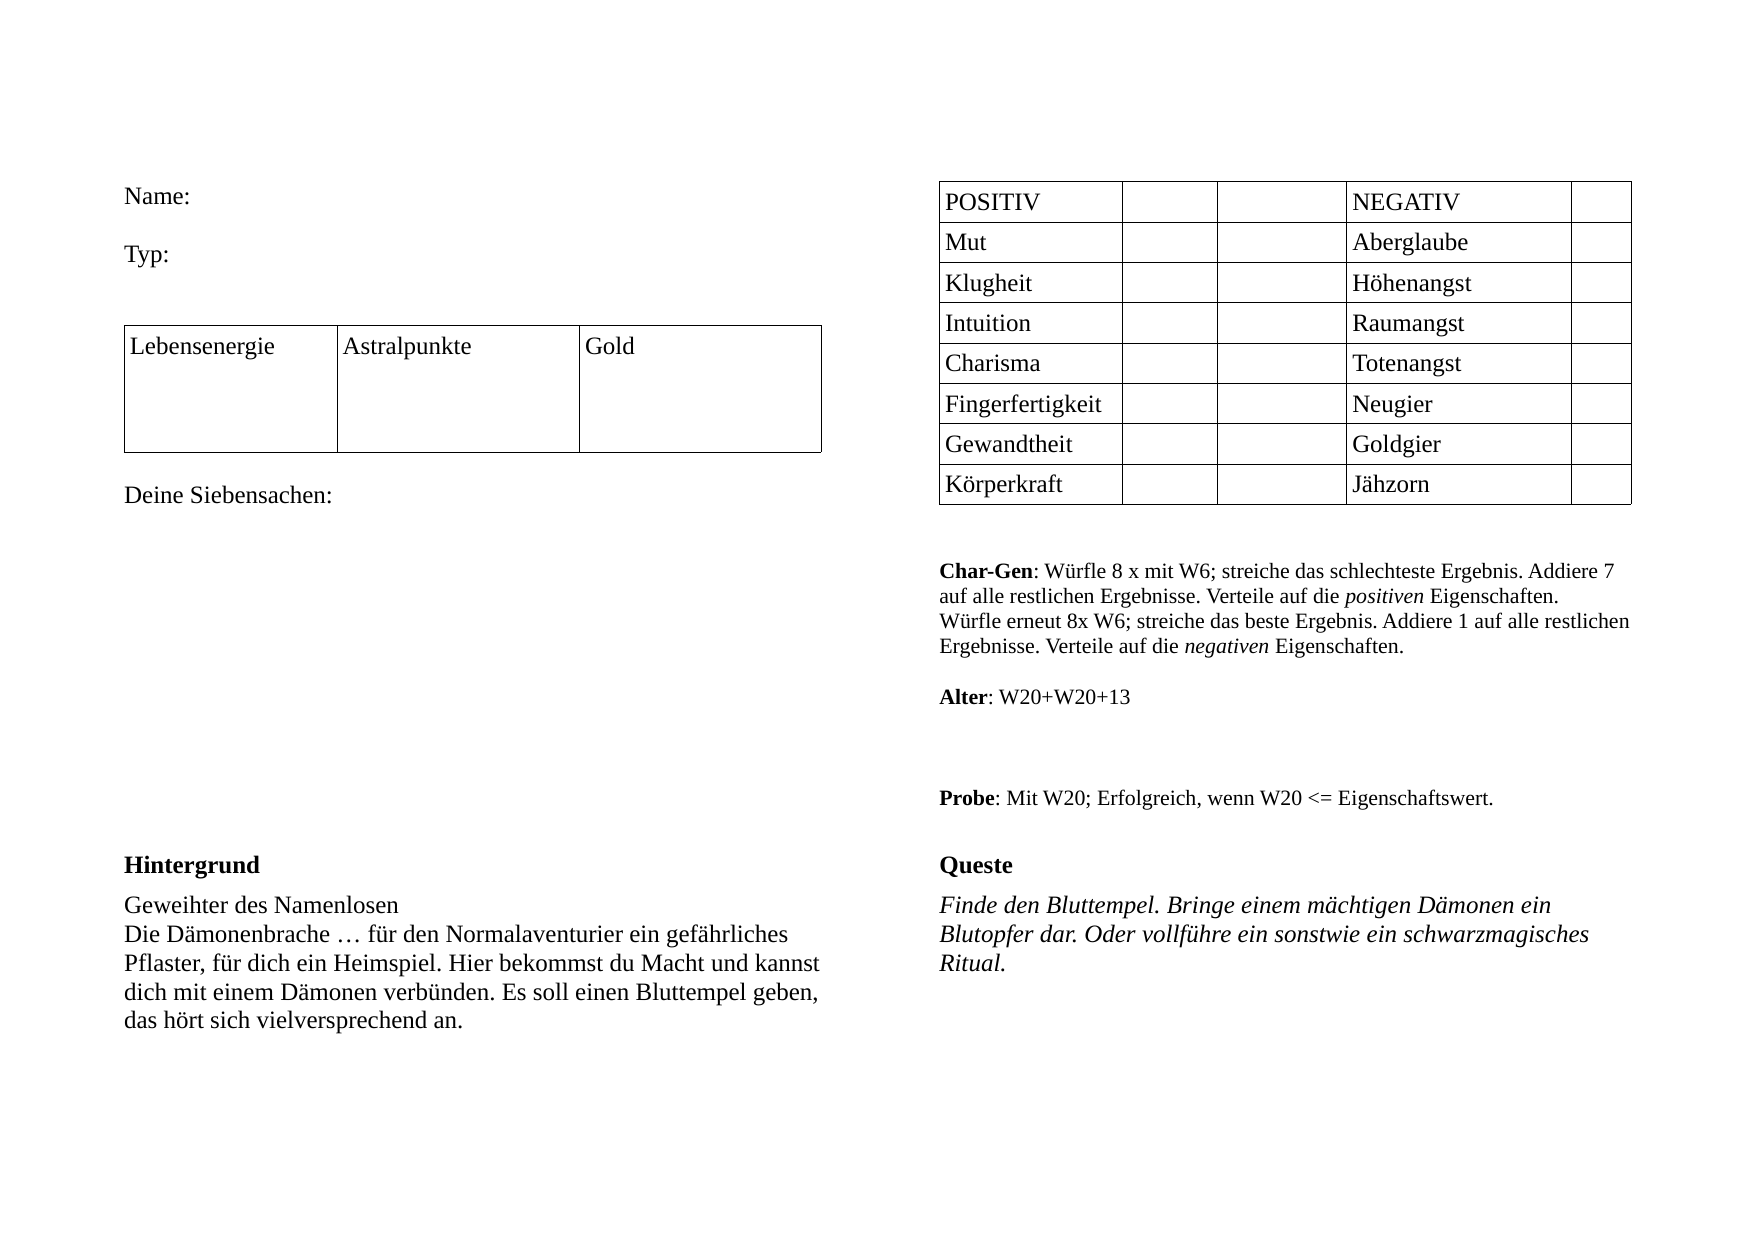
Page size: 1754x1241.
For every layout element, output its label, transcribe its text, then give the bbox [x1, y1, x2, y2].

table_cell Geweihter des Namenlosen Die Dämonenbrache … für den Normalaventurier ein gefährliches Pflaster, für dich ein Heimspiel. Hier bekommst du Macht und kannst dich mit einem Dämonen verbünden. Es soll einen Bluttempel geben, das hört sich vielversprechend an. [118, 885, 827, 1040]
table_cell Raumangst [1347, 303, 1571, 343]
table_header [827, 176, 933, 844]
table_header [1123, 182, 1217, 222]
table_cell [1123, 424, 1217, 463]
table_cell Gewandtheit [940, 424, 1122, 463]
table_cell Körperkraft [940, 465, 1122, 504]
table_header [1572, 182, 1631, 222]
table_header Astralpunkte [338, 326, 579, 452]
table_cell Hintergrund [118, 845, 827, 885]
table_cell [1572, 384, 1631, 423]
table_cell [1572, 424, 1631, 463]
table_cell [827, 845, 933, 885]
table_cell Klugheit [940, 263, 1122, 302]
table_cell Intuition [940, 303, 1122, 343]
table_cell [1218, 424, 1346, 463]
table_cell [1218, 384, 1346, 423]
table_header Lebensenergie [125, 326, 337, 452]
table_header NEGATIV [1347, 182, 1571, 222]
table_cell [1123, 344, 1217, 383]
table_cell [1572, 344, 1631, 383]
table_header POSITIV [940, 182, 1122, 222]
table_cell [1123, 263, 1217, 302]
table_cell Mut [940, 223, 1122, 262]
table_cell [1572, 223, 1631, 262]
table_cell [1218, 344, 1346, 383]
table_cell [1123, 223, 1217, 262]
table_cell Finde den Bluttempel. Bringe einem mächtigen Dämonen ein Blutopfer dar. Oder vollführe ein sonstwie ein schwarzmagisches Ritual. [933, 885, 1636, 1040]
table_cell Neugier [1347, 384, 1571, 423]
table_cell [827, 885, 933, 1040]
table_header [1218, 182, 1346, 222]
table_cell Totenangst [1347, 344, 1571, 383]
table_cell [1123, 384, 1217, 423]
table_cell [1123, 465, 1217, 504]
table_cell [1218, 263, 1346, 302]
table_cell Aberglaube [1347, 223, 1571, 262]
table_header Char-Gen: Würfle 8 x mit W6; streiche das schlechteste Ergebnis. Addiere 7 auf alle restlichen Ergebnisse. Verteile auf die positiven Eigenschaften. Würfle erneut 8x W6; streiche das beste Ergebnis. Addiere 1 auf alle restlichen Ergebnisse. Verteile auf die negativen Eigenschaften. Alter: W20+W20+13 Probe: Mit W20; Erfolgreich, wenn W20 <= Eigenschaftswert. [933, 176, 1636, 844]
table_cell Charisma [940, 344, 1122, 383]
table_cell [1218, 223, 1346, 262]
table_cell Höhenangst [1347, 263, 1571, 302]
table_cell Queste [933, 845, 1636, 885]
table_cell Jähzorn [1347, 465, 1571, 504]
table_cell [1572, 465, 1631, 504]
table_cell [1218, 465, 1346, 504]
table_header Name: Typ: Deine Siebensachen: [118, 176, 827, 844]
table_cell [1218, 303, 1346, 343]
table_cell Fingerfertigkeit [940, 384, 1122, 423]
table_cell [1572, 303, 1631, 343]
table_cell Goldgier [1347, 424, 1571, 463]
table_cell [1123, 303, 1217, 343]
table_header Gold [580, 326, 821, 452]
table_cell [1572, 263, 1631, 302]
